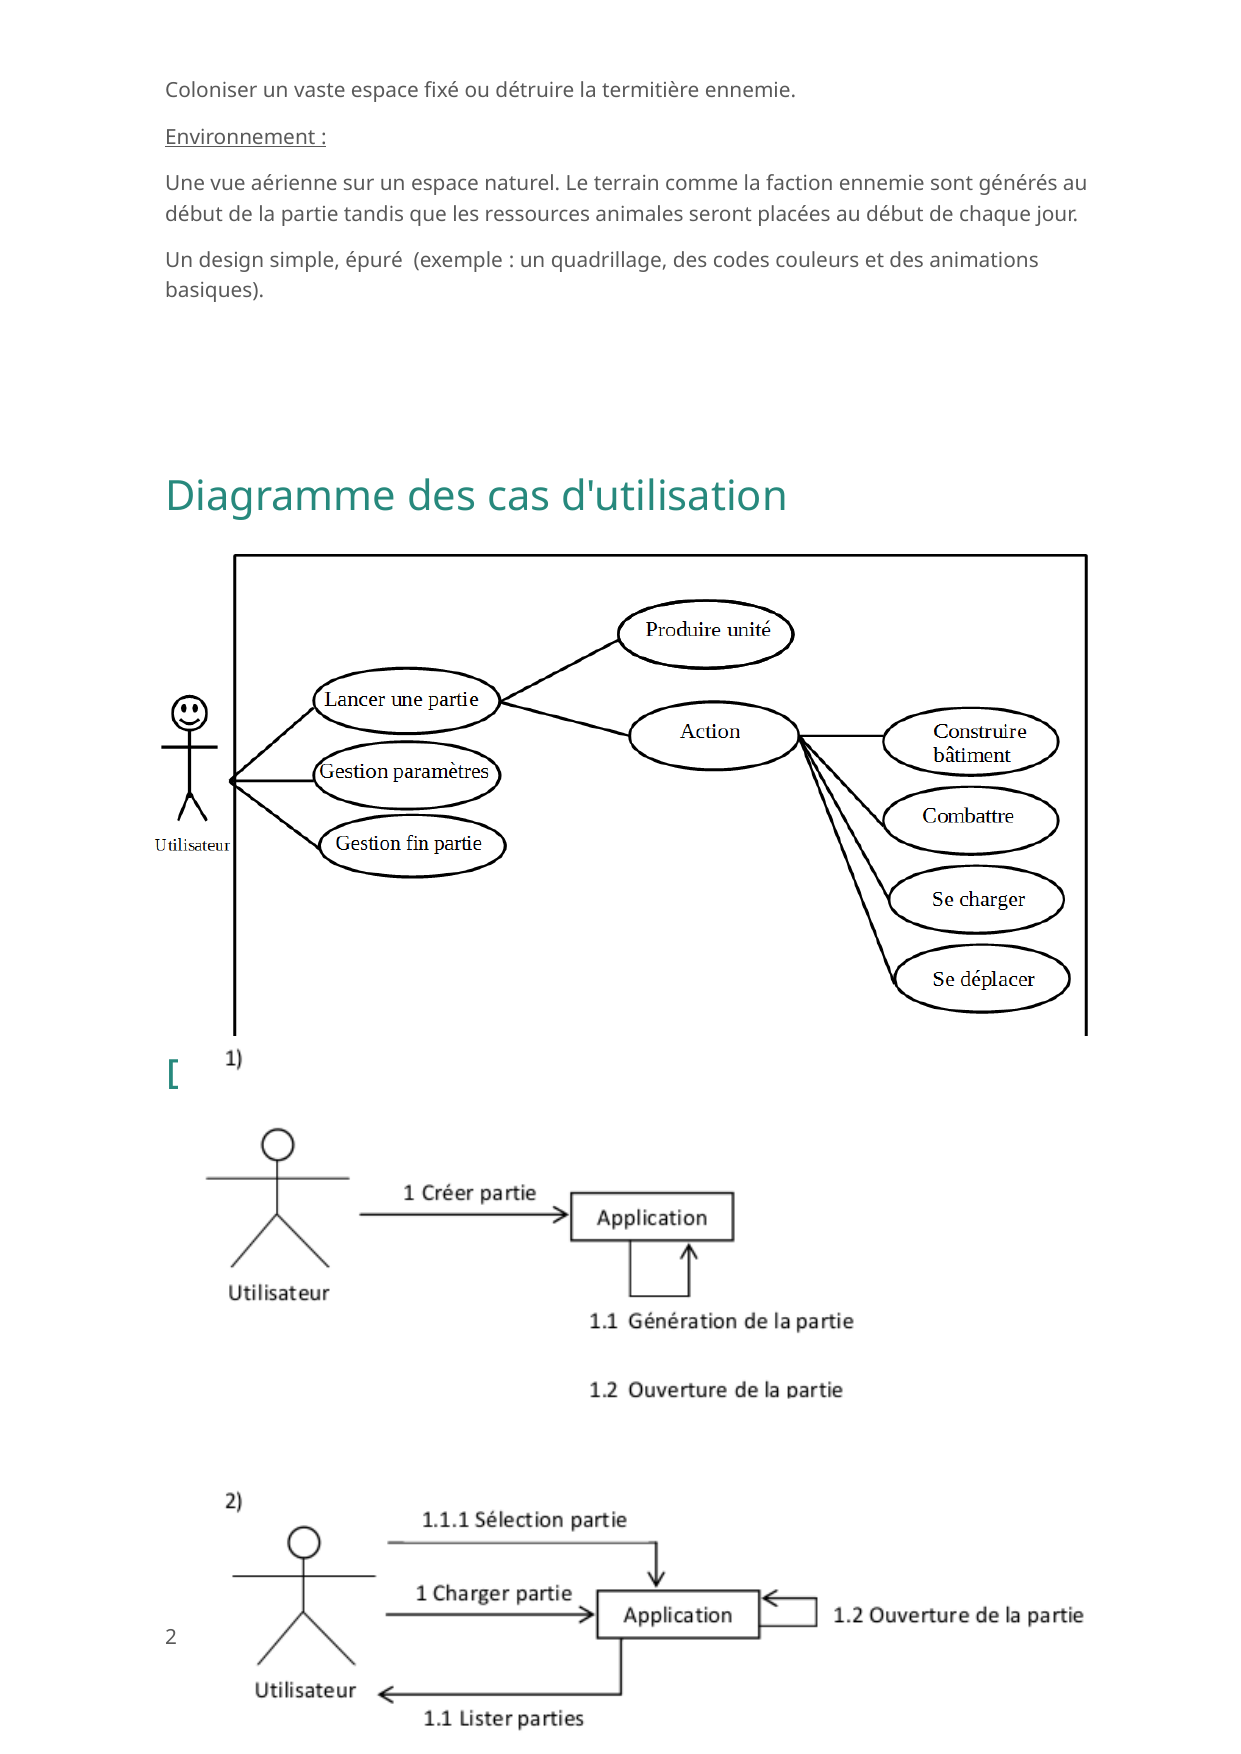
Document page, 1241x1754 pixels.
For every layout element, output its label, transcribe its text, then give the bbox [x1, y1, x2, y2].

subtitle Diagramme des cas d'utilisation [165, 466, 1105, 523]
text Une vue aérienne sur un espace naturel. Le terrain comme la faction ennemie sont générés au début de la partie tandis que les ressources animales seront placées au début de chaque jour. [165, 168, 1105, 227]
subtitle Diagramme de collaboration [165, 1045, 178, 1102]
text Environnement : [165, 122, 1105, 150]
text Un design simple, épuré (exemple : un quadrillage, des codes couleurs et des animations basiques). [165, 245, 1105, 304]
subtitle Diagramme de collaboration [1092, 578, 1105, 1102]
text Coloniser un vaste espace fixé ou détruire la termitière ennemie. [165, 75, 1105, 103]
